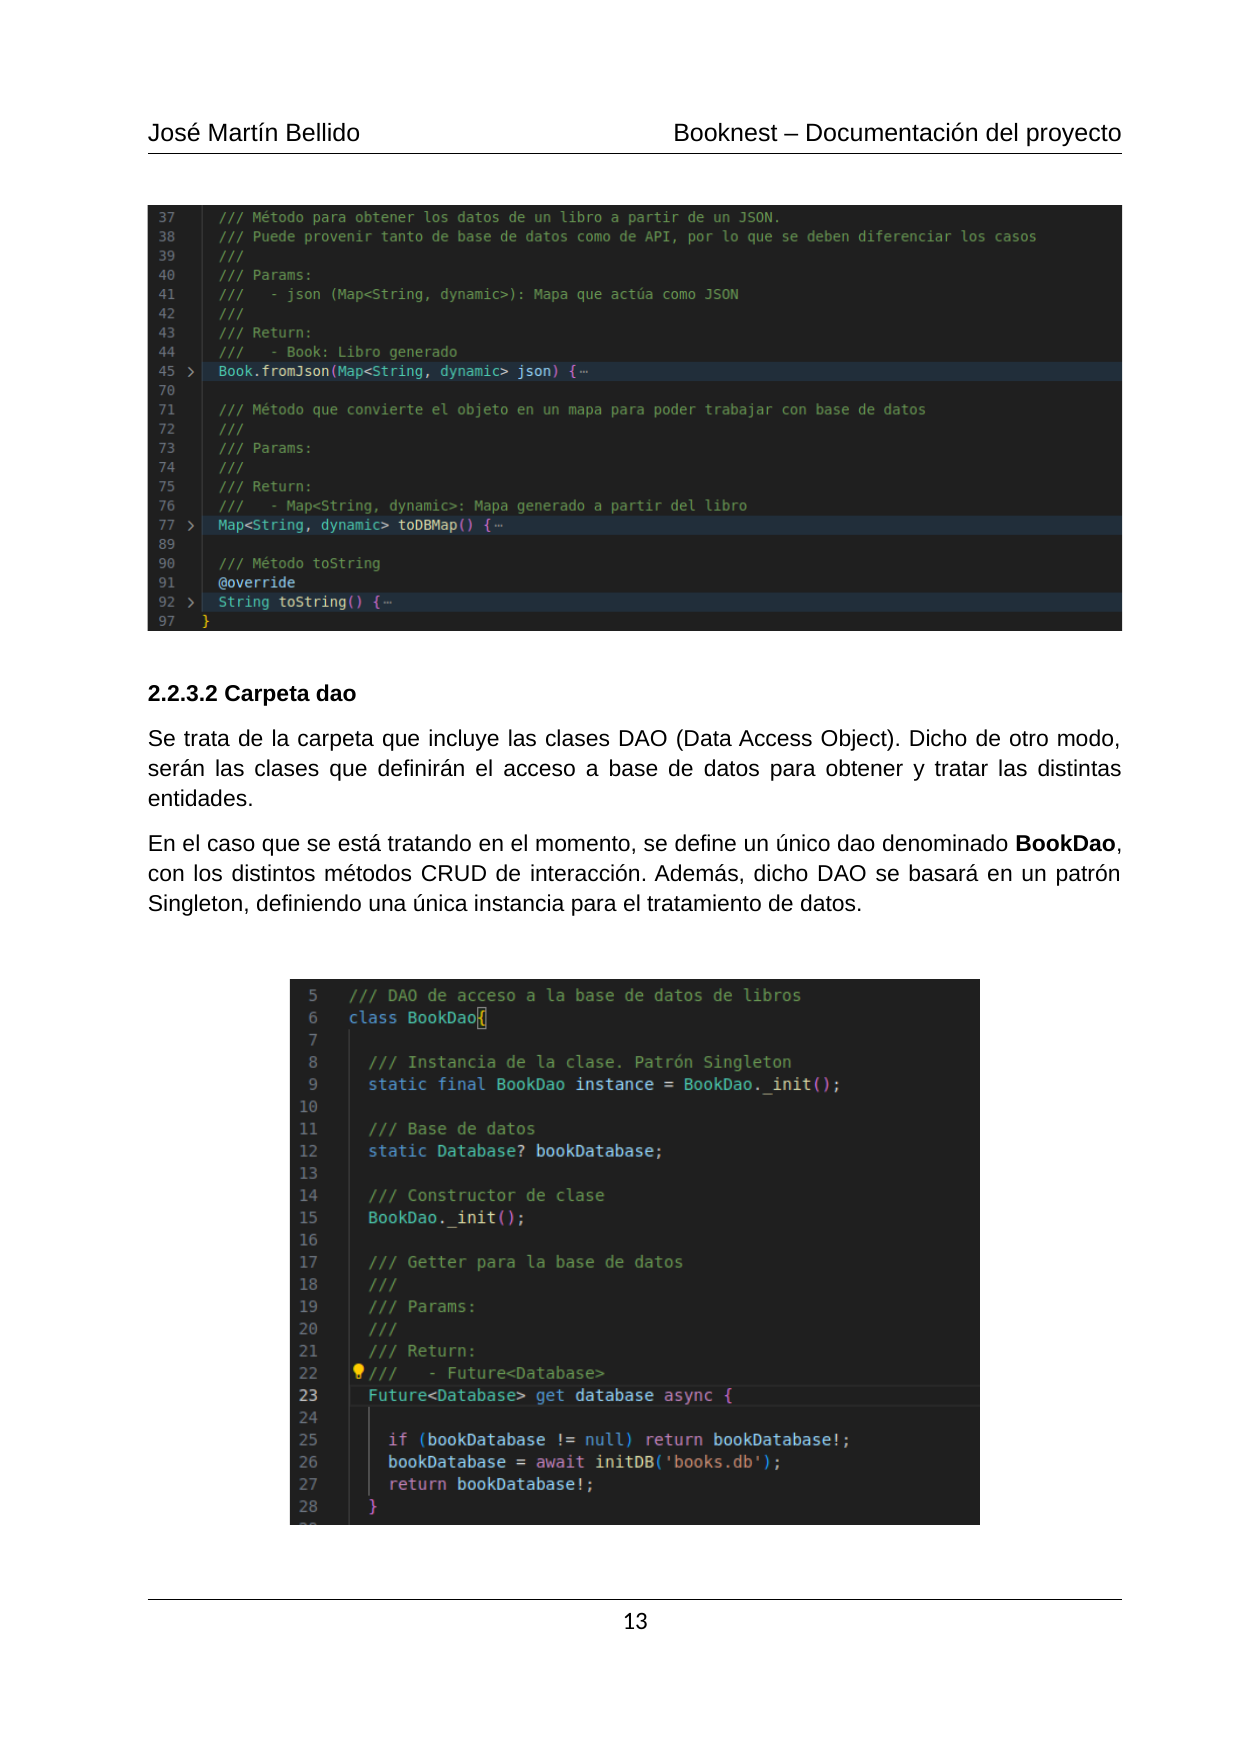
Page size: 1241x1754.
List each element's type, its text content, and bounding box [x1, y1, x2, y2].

text 2.2.3.2 Carpeta dao [148, 680, 1122, 706]
text Se trata de la carpeta que incluye las clases DAO (Data Access Object). Dicho de otro modo, serán las clases que definirán el acceso a base de datos para obtener y tratar las distintas entidades. [148, 724, 1122, 811]
picture [289, 979, 980, 1525]
picture [147, 205, 1123, 631]
text En el caso que se está tratando en el momento, se define un único dao denominado BookDao, con los distintos métodos CRUD de interacción. Además, dicho DAO se basará en un patrón Singleton, definiendo una única instancia para el tratamiento de datos. [148, 830, 1122, 916]
